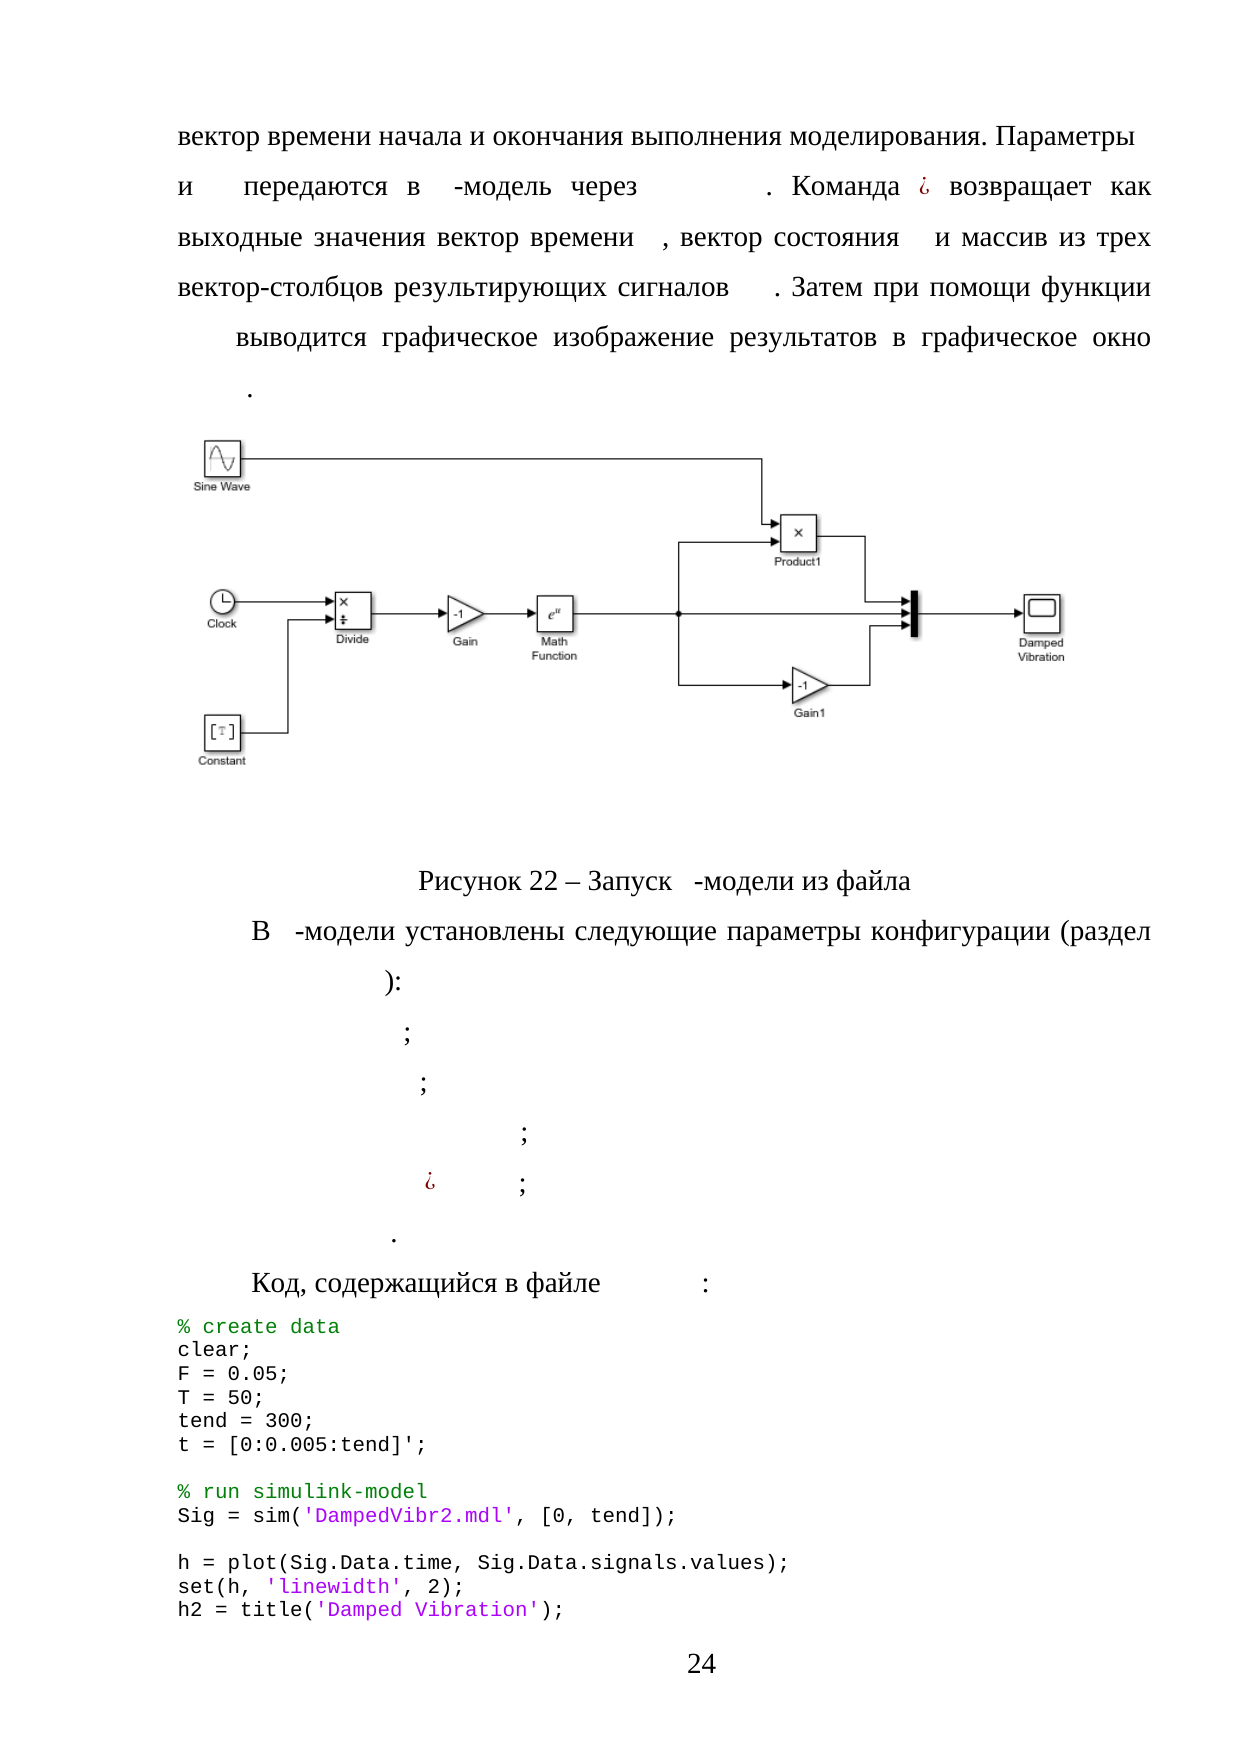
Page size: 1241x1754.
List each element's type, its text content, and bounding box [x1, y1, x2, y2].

text tend = 300; [177, 1410, 1152, 1434]
text ; [177, 1014, 1152, 1047]
text ; [177, 1114, 1152, 1148]
text Рисунок 22 – Запуск -модели из файла [177, 863, 1152, 896]
text Код, содержащийся в файле : [177, 1265, 1152, 1299]
text T = 50; [177, 1387, 1152, 1410]
text % create data [177, 1316, 1152, 1339]
text . [177, 1215, 1152, 1249]
text % run simulink-model [177, 1481, 1152, 1505]
text clear; [177, 1339, 1152, 1363]
text Sig = sim('DampedVibr2.mdl', [0, tend]); [177, 1505, 1152, 1528]
text В -модели установлены следующие параметры конфигурации (раздел ): [177, 913, 1152, 997]
text t = [0:0.005:tend]'; [177, 1434, 1152, 1458]
text h = plot(Sig.Data.time, Sig.Data.signals.values); [177, 1552, 1152, 1576]
text set(h, 'linewidth', 2); [177, 1576, 1152, 1599]
text F = 0.05; [177, 1363, 1152, 1387]
text В -файле определяются параметры времени окончания моделирования , вектор-столбец времени расчета сигналов и входной сигнал . Затем вызовом команды запускается -модель . В качестве входных аргументов команда принимает имя файла -модели и вектор времени начала и окончания выполнения моделирования. Параметры и передаются в -модель через . Команда возвращает как выходные значения вектор времени , вектор состояния и массив из трех вектор-столбцов результирующих сигналов . Затем при помощи функции выводится графическое изображение результатов в графическое окно . [177, 118, 1152, 403]
picture [177, 420, 1152, 847]
text ; [177, 1165, 1152, 1198]
text h2 = title('Damped Vibration'); [177, 1599, 1152, 1623]
text ; [177, 1064, 1152, 1098]
